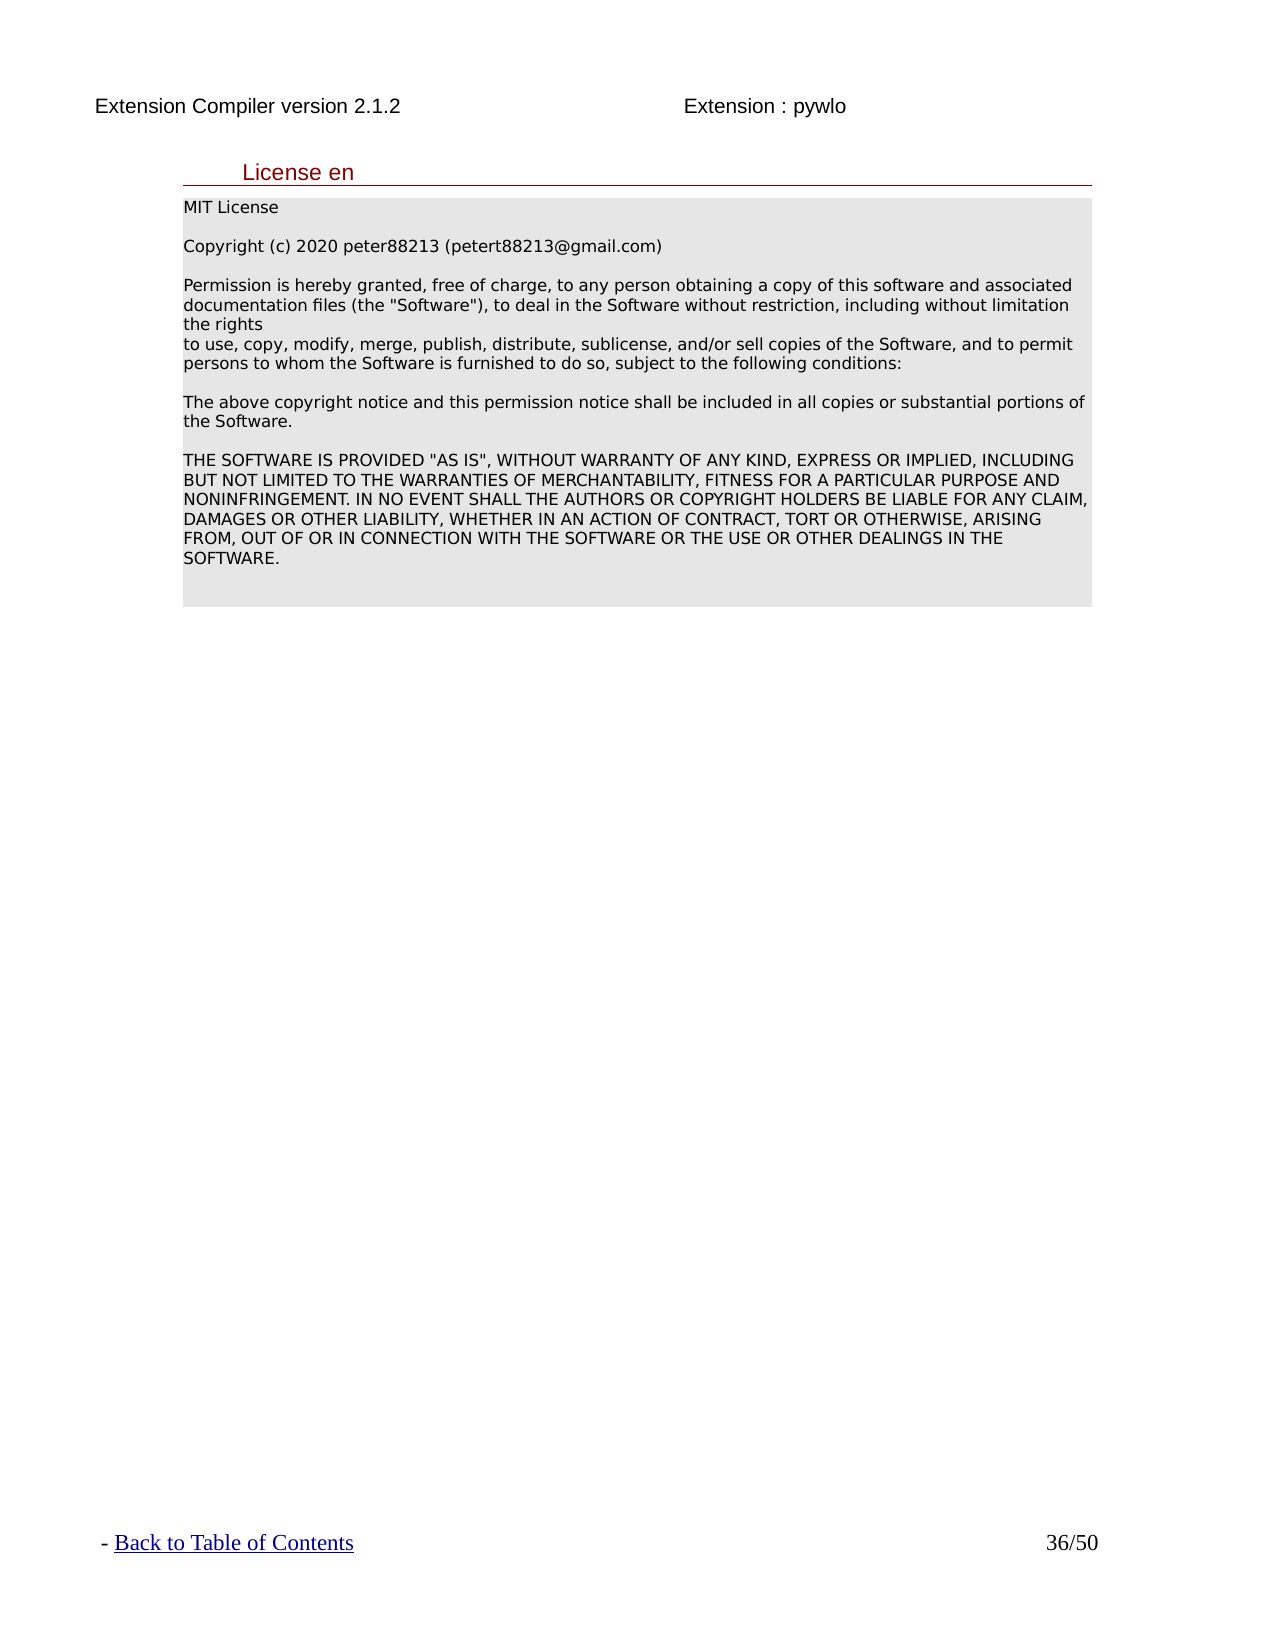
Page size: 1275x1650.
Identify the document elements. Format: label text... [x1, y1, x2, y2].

text The above copyright notice and this permission notice shall be included in all copies or substantial portions of the Software. [183, 393, 1092, 432]
text to use, copy, modify, merge, publish, distribute, sublicense, and/or sell copies of the Software, and to permit persons to whom the Software is furnished to do so, subject to the following conditions: [183, 334, 1092, 373]
text Copyright (c) 2020 peter88213 (petert88213@gmail.com) [183, 237, 1092, 257]
text THE SOFTWARE IS PROVIDED "AS IS", WITHOUT WARRANTY OF ANY KIND, EXPRESS OR IMPLIED, INCLUDING BUT NOT LIMITED TO THE WARRANTIES OF MERCHANTABILITY, FITNESS FOR A PARTICULAR PURPOSE AND NONINFRINGEMENT. IN NO EVENT SHALL THE AUTHORS OR COPYRIGHT HOLDERS BE LIABLE FOR ANY CLAIM, DAMAGES OR OTHER LIABILITY, WHETHER IN AN ACTION OF CONTRACT, TORT OR OTHERWISE, ARISING FROM, OUT OF OR IN CONNECTION WITH THE SOFTWARE OR THE USE OR OTHER DEALINGS IN THE [183, 451, 1092, 549]
text Permission is hereby granted, free of charge, to any person obtaining a copy of this software and associated documentation files (the "Software"), to deal in the Software without restriction, including without limitation the rights [183, 276, 1092, 334]
text License en [183, 159, 1092, 185]
text MIT License [183, 198, 1092, 218]
text SOFTWARE. [183, 549, 1092, 568]
